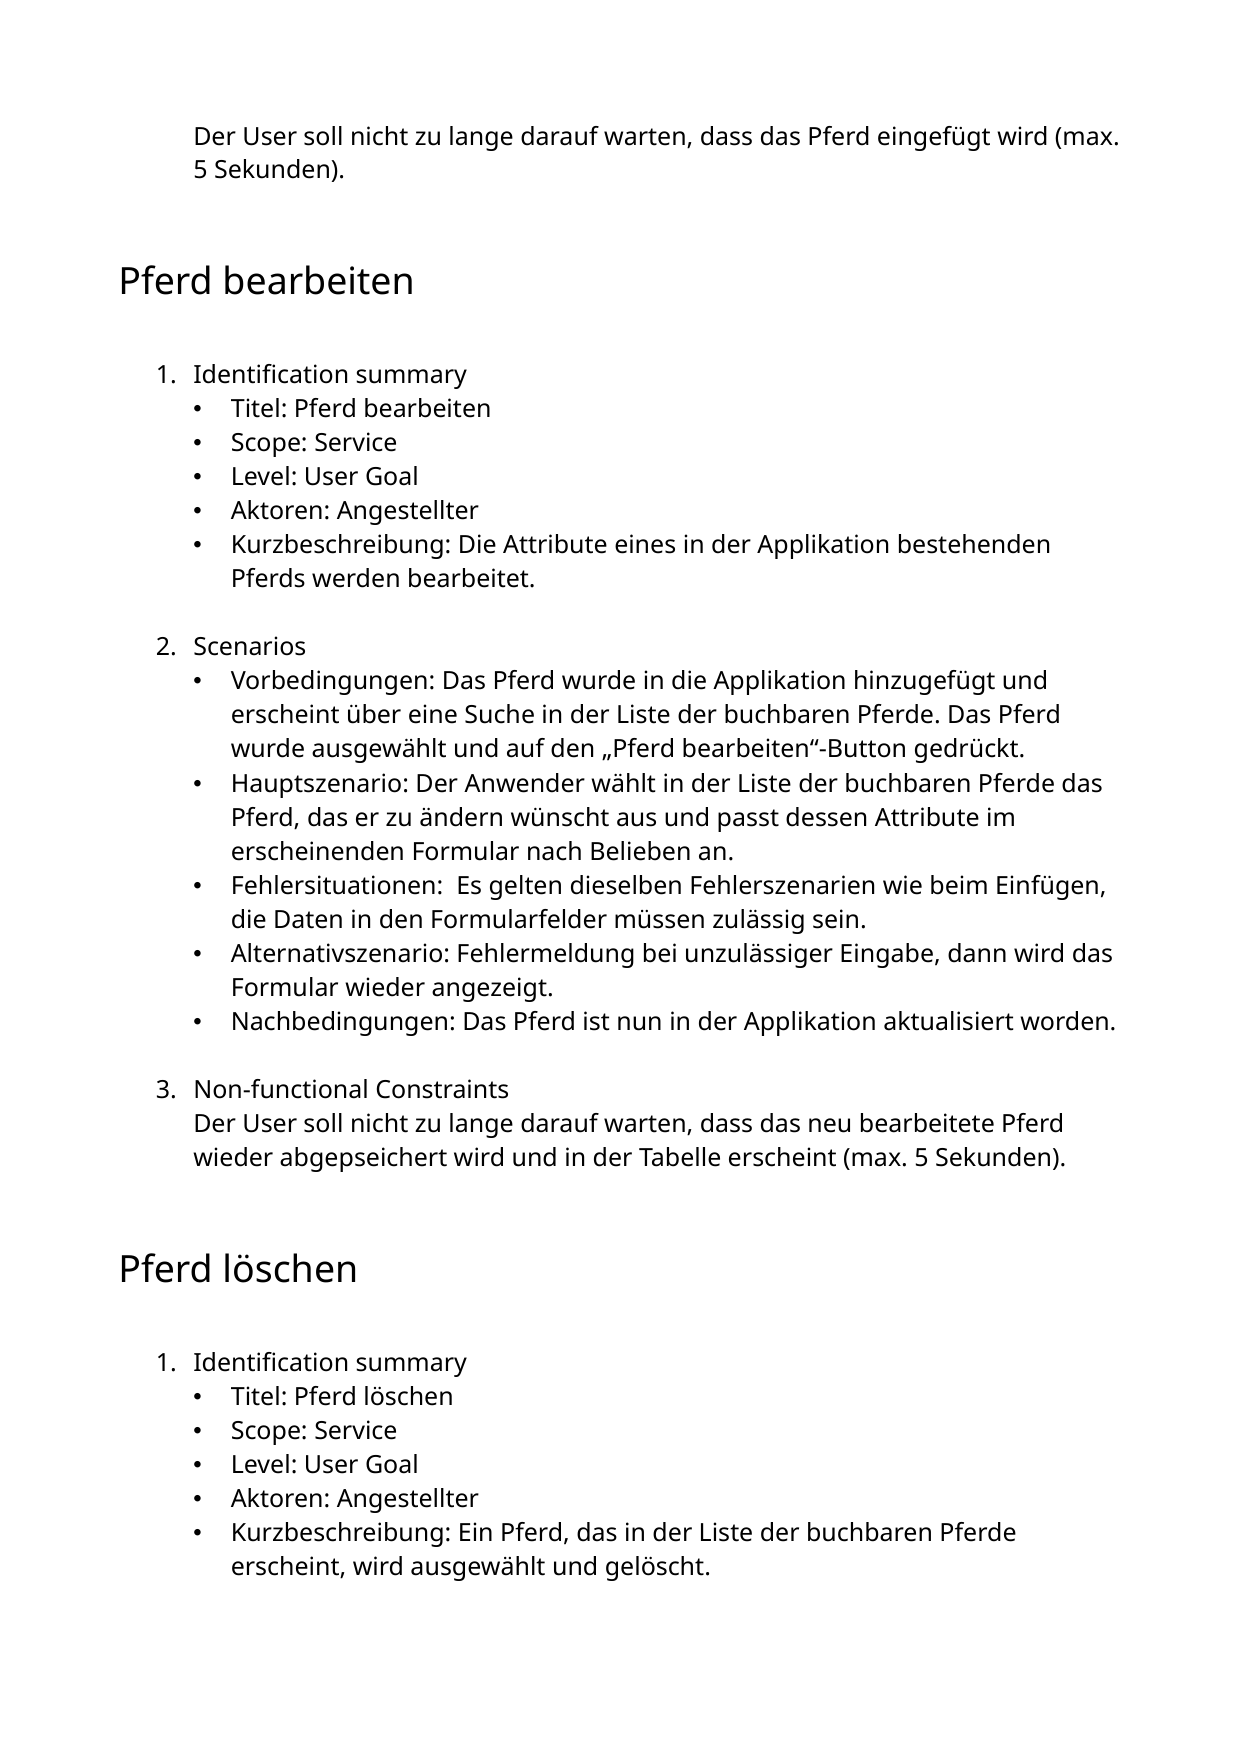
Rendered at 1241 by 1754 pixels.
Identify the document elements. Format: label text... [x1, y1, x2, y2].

text Pferd löschen [118, 1242, 1122, 1293]
list Non-functional Constraints [156, 1072, 1122, 1106]
list Titel: Pferd bearbeiten [193, 391, 1122, 424]
list Scope: Service [193, 424, 1122, 459]
text Pferd bearbeiten [118, 254, 1122, 305]
list Aktoren: Angestellter [193, 493, 1122, 527]
list Scope: Service [193, 1412, 1122, 1446]
list Titel: Pferd löschen [193, 1378, 1122, 1412]
list Fehlersituationen: Es gelten dieselben Fehlerszenarien wie beim Einfügen, die Daten in den Formularfelder müssen zulässig sein. [193, 867, 1122, 936]
list Hauptszenario: Der Anwender wählt in der Liste der buchbaren Pferde das Pferd, das er zu ändern wünscht aus und passt dessen Attribute im erscheinenden Formular nach Belieben an. [193, 765, 1122, 867]
list Kurzbeschreibung: Ein Pferd, das in der Liste der buchbaren Pferde erscheint, wird ausgewählt und gelöscht. [193, 1514, 1122, 1583]
list Kurzbeschreibung: Die Attribute eines in der Applikation bestehenden Pferds werden bearbeitet. [193, 527, 1122, 595]
list Identification summary [156, 356, 1122, 391]
list Identification summary [156, 1344, 1122, 1378]
list Alternativszenario: Fehlermeldung bei unzulässiger Eingabe, dann wird das Formular wieder angezeigt. [193, 936, 1122, 1004]
list Vorbedingungen: Das Pferd wurde in die Applikation hinzugefügt und erscheint über eine Suche in der Liste der buchbaren Pferde. Das Pferd wurde ausgewählt und auf den „Pferd bearbeiten“-Button gedrückt. [193, 663, 1122, 765]
list Der User soll nicht zu lange darauf warten, dass das neu bearbeitete Pferd wieder abgepseichert wird und in der Tabelle erscheint (max. 5 Sekunden). [156, 1106, 1122, 1174]
list Level: User Goal [193, 1446, 1122, 1480]
list Nachbedingungen: Das Pferd ist nun in der Applikation aktualisiert worden. [193, 1004, 1122, 1038]
list Aktoren: Angestellter [193, 1480, 1122, 1514]
list Der User soll nicht zu lange darauf warten, dass das Pferd eingefügt wird (max. 5 Sekunden). [156, 118, 1122, 186]
list Scenarios [156, 629, 1122, 663]
list Level: User Goal [193, 459, 1122, 493]
